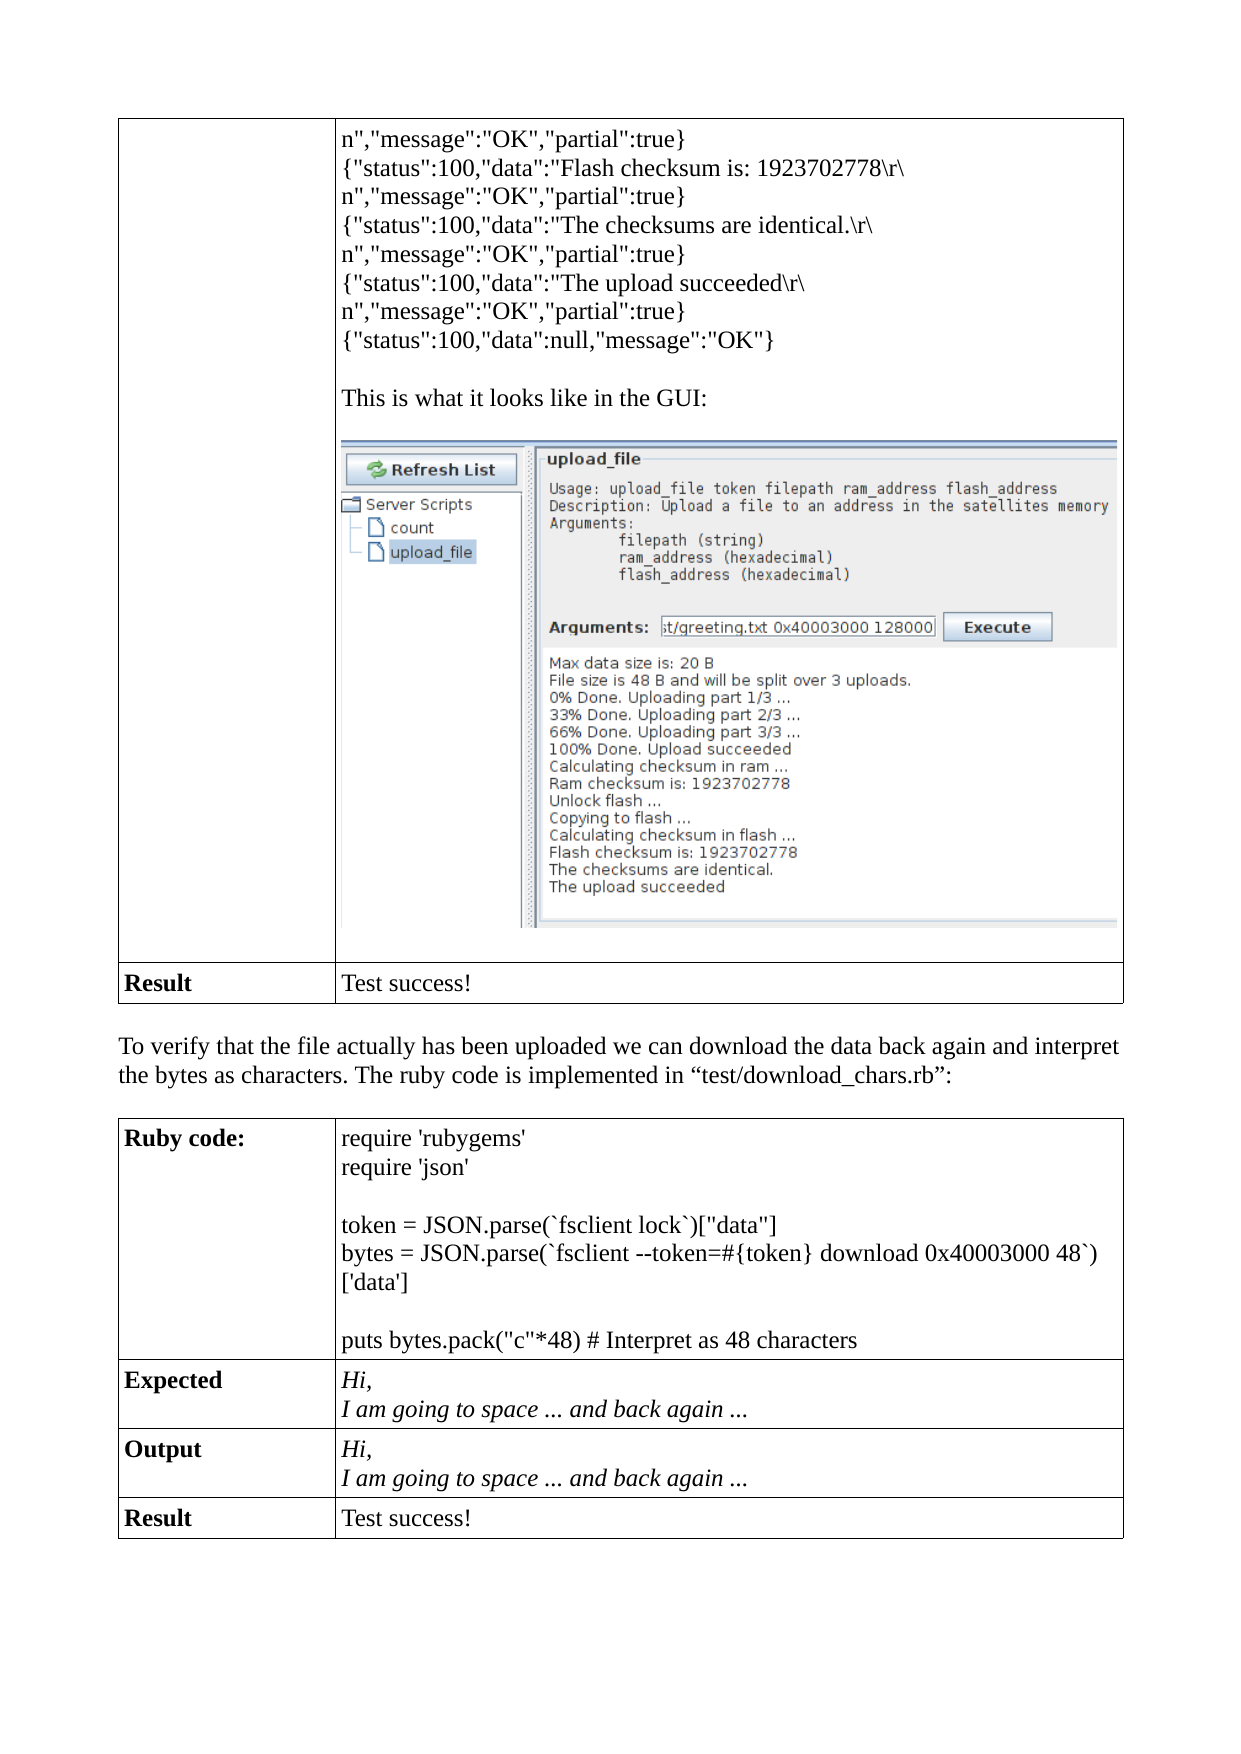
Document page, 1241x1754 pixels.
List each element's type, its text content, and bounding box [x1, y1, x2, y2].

table_cell Hi, I am going to space ... and back again ... [336, 1429, 1123, 1497]
table_cell Test success! [336, 963, 1123, 1002]
picture [341, 440, 1118, 928]
table_cell Result [119, 1498, 335, 1538]
table_header Ruby code: [119, 1119, 335, 1359]
text To verify that the file actually has been uploaded we can download the data back again and interpret the bytes as characters. The ruby code is implemented in “test/download_chars.rb”: [118, 1031, 1122, 1089]
table_cell Expected [119, 1360, 335, 1428]
table_cell Output [119, 1429, 335, 1497]
table_cell [119, 119, 335, 962]
table_header require 'rubygems' require 'json' token = JSON.parse(`fsclient lock`)["data"] bytes = JSON.parse(`fsclient --token=#{token} download 0x40003000 48`)['data'] puts bytes.pack("c"*48) # Interpret as 48 characters [336, 1119, 1123, 1359]
table_cell Test success! [336, 1498, 1123, 1538]
table_cell Hi, I am going to space ... and back again ... [336, 1360, 1123, 1428]
table_cell n","message":"OK","partial":true} {"status":100,"data":"Flash checksum is: 1923702778\r\n","message":"OK","partial":true} {"status":100,"data":"The checksums are identical.\r\n","message":"OK","partial":true} {"status":100,"data":"The upload succeeded\r\n","message":"OK","partial":true} {"status":100,"data":null,"message":"OK"} This is what it looks like in the GUI: [336, 119, 1123, 962]
table_cell Result [119, 963, 335, 1002]
